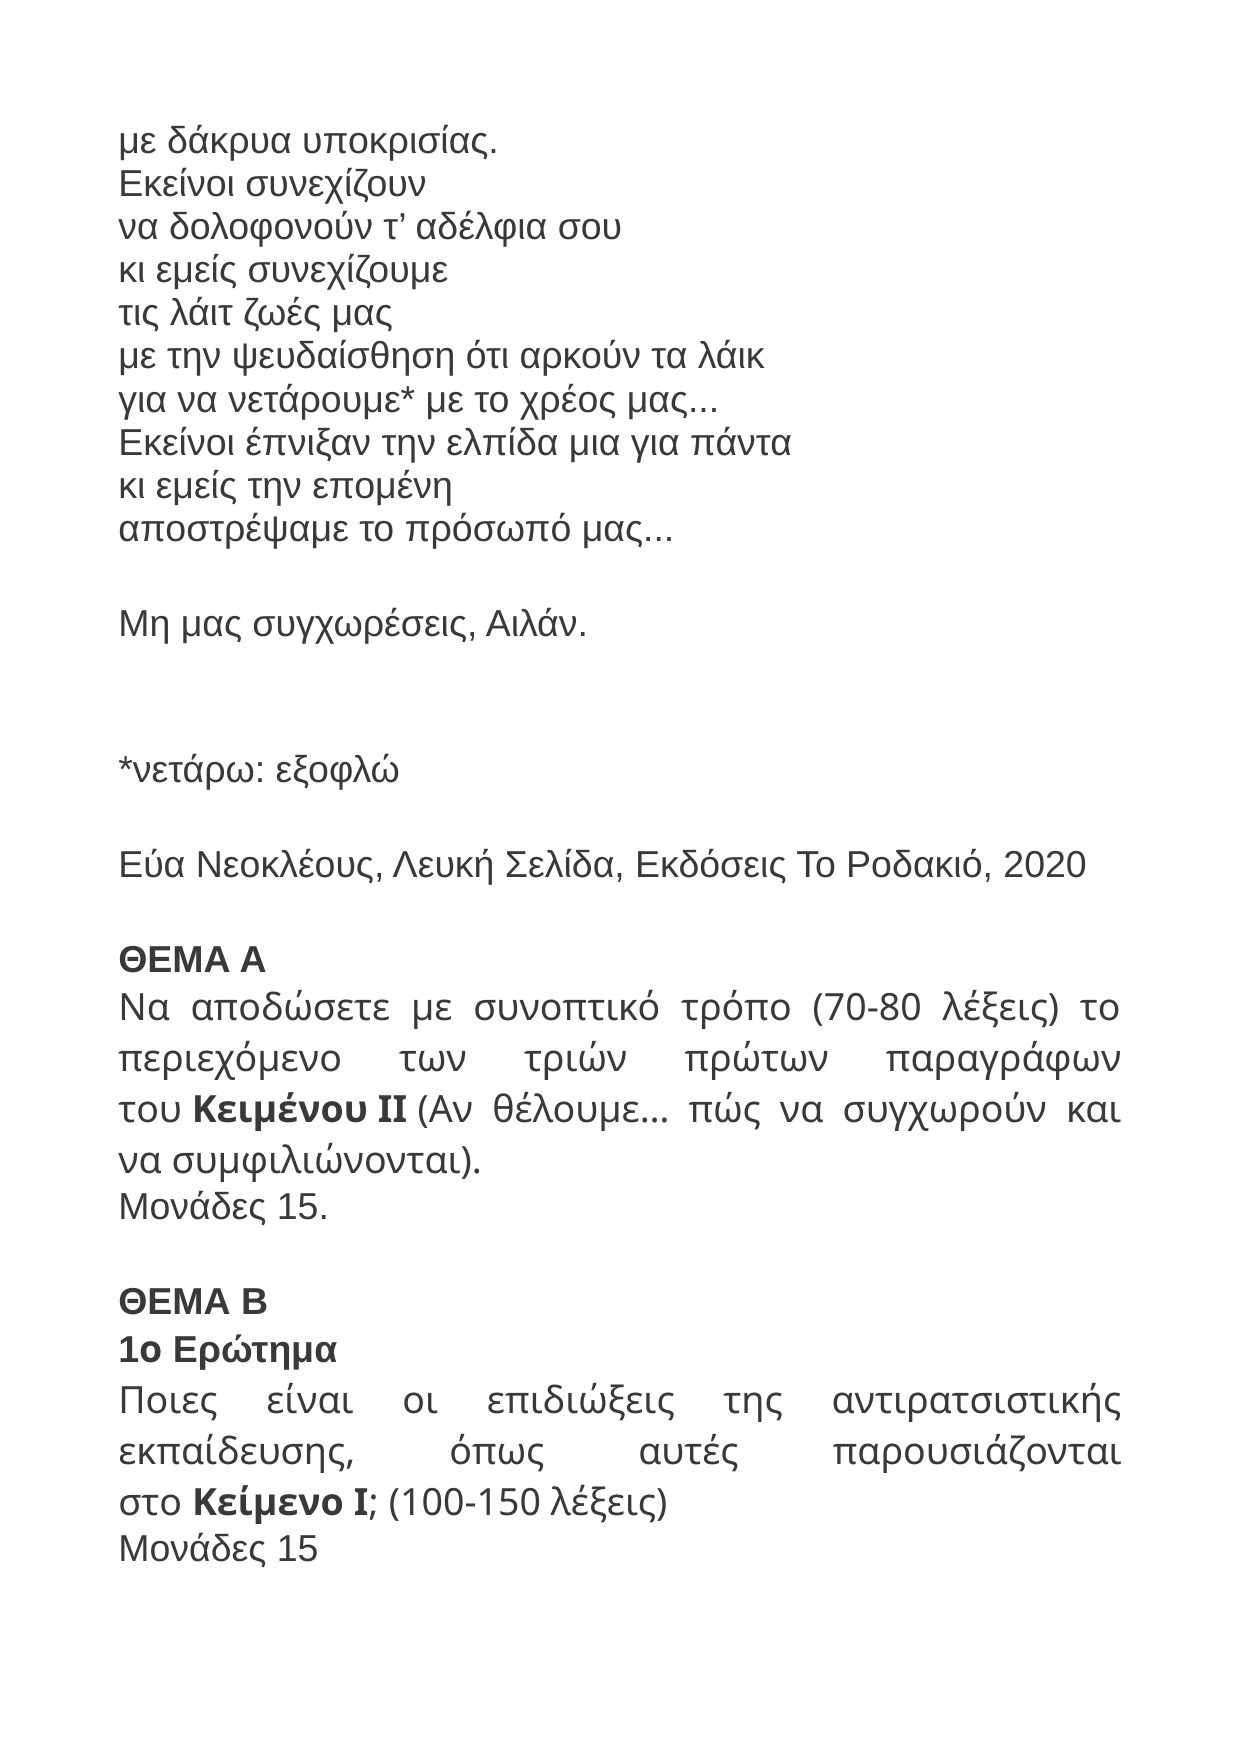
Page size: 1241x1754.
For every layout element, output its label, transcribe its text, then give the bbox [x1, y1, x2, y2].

text Εκείνοι συνεχίζουν [118, 161, 1122, 204]
text κι εμείς την επομένη [118, 463, 1122, 506]
text Μη μας συγχωρέσεις, Αιλάν. [118, 601, 1122, 644]
text να δολοφονούν τ’ αδέλφια σου [118, 204, 1122, 247]
text Εύα Νεοκλέους, Λευκή Σελίδα, Εκδόσεις Το Ροδακιό, 2020 [118, 842, 1122, 885]
text Μονάδες 15 [118, 1526, 1122, 1569]
text ΘΕΜΑ Β [118, 1279, 1122, 1322]
text *νετάρω: εξοφλώ [118, 747, 1122, 791]
text με την ψευδαίσθηση ότι αρκούν τα λάικ [118, 334, 1122, 377]
text με δάκρυα υποκρισίας. [118, 118, 1122, 161]
text 1ο Ερώτημα [118, 1322, 1122, 1373]
text Ποιες είναι οι επιδιώξεις της αντιρατσιστικής εκπαίδευσης, όπως αυτές παρουσιάζονται στο Κείμενο I; (100-150 λέξεις) [118, 1373, 1122, 1526]
text ΘΕΜΑ Α [118, 937, 1122, 980]
text για να νετάρουμε* με το χρέος μας... [118, 377, 1122, 420]
text κι εμείς συνεχίζουμε [118, 247, 1122, 291]
text Μονάδες 15. [118, 1184, 1122, 1227]
text αποστρέψαμε το πρόσωπό μας... [118, 506, 1122, 549]
text τις λάιτ ζωές μας [118, 291, 1122, 334]
text Εκείνοι έπνιξαν την ελπίδα μια για πάντα [118, 420, 1122, 463]
text Να αποδώσετε με συνοπτικό τρόπο (70-80 λέξεις) το περιεχόμενο των τριών πρώτων παραγράφων του Κειμένου II (Αν θέλουμε… πώς να συγχωρούν και να συμφιλιώνονται). [118, 980, 1122, 1184]
